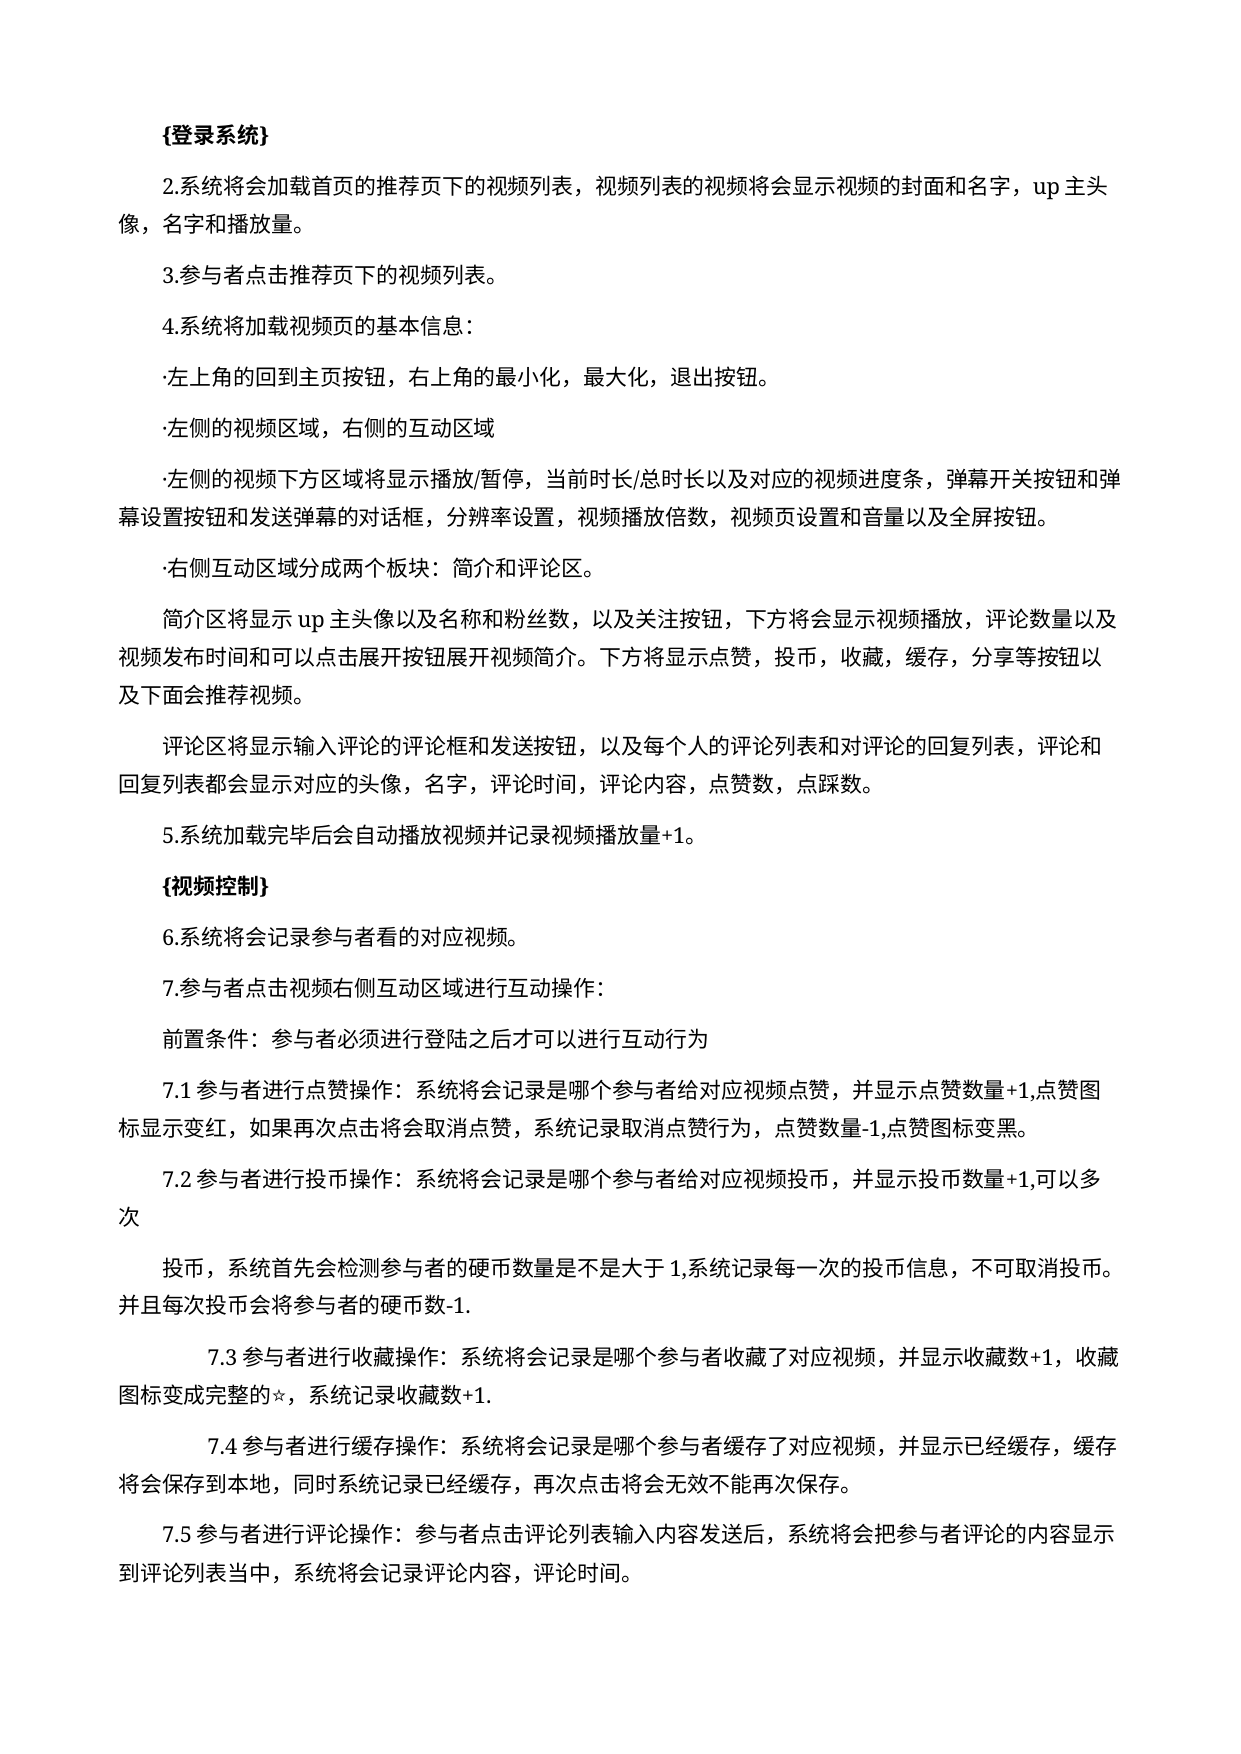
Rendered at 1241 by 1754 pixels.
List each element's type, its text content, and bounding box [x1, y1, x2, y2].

text ·右侧互动区域分成两个板块：简介和评论区。 [118, 551, 1122, 583]
text 7.参与者点击视频右侧互动区域进行互动操作： [118, 971, 1122, 1002]
text ·左侧的视频下方区域将显示播放/暂停，当前时长/总时长以及对应的视频进度条，弹幕开关按钮和弹幕设置按钮和发送弹幕的对话框，分辨率设置，视频播放倍数，视频页设置和音量以及全屏按钮。 [118, 462, 1122, 532]
text 6.系统将会记录参与者看的对应视频。 [118, 920, 1122, 951]
text {登录系统} [118, 118, 1122, 150]
text 评论区将显示输入评论的评论框和发送按钮，以及每个人的评论列表和对评论的回复列表，评论和回复列表都会显示对应的头像，名字，评论时间，评论内容，点赞数，点踩数。 [118, 729, 1122, 798]
text 7.1参与者进行点赞操作：系统将会记录是哪个参与者给对应视频点赞，并显示点赞数量+1,点赞图标显示变红，如果再次点击将会取消点赞，系统记录取消点赞行为，点赞数量-1,点赞图标变黑。 [118, 1073, 1122, 1142]
text 7.3参与者进行收藏操作：系统将会记录是哪个参与者收藏了对应视频，并显示收藏数+1，收藏图标变成完整的⭐，系统记录收藏数+1. [118, 1339, 1122, 1409]
text 简介区将显示up主头像以及名称和粉丝数，以及关注按钮，下方将会显示视频播放，评论数量以及视频发布时间和可以点击展开按钮展开视频简介。下方将显示点赞，投币，收藏，缓存，分享等按钮以及下面会推荐视频。 [118, 602, 1122, 710]
text 4.系统将加载视频页的基本信息： [118, 309, 1122, 341]
text 投币，系统首先会检测参与者的硬币数量是不是大于1,系统记录每一次的投币信息，不可取消投币。并且每次投币会将参与者的硬币数-1. [118, 1251, 1122, 1320]
text ·左上角的回到主页按钮，右上角的最小化，最大化，退出按钮。 [118, 360, 1122, 392]
text {视频控制} [118, 869, 1122, 900]
text 7.2参与者进行投币操作：系统将会记录是哪个参与者给对应视频投币，并显示投币数量+1,可以多次 [118, 1162, 1122, 1231]
text 7.4参与者进行缓存操作：系统将会记录是哪个参与者缓存了对应视频，并显示已经缓存，缓存将会保存到本地，同时系统记录已经缓存，再次点击将会无效不能再次保存。 [118, 1429, 1122, 1498]
text 3.参与者点击推荐页下的视频列表。 [118, 258, 1122, 290]
text 7.5参与者进行评论操作：参与者点击评论列表输入内容发送后，系统将会把参与者评论的内容显示到评论列表当中，系统将会记录评论内容，评论时间。 [118, 1517, 1122, 1587]
text 2.系统将会加载首页的推荐页下的视频列表，视频列表的视频将会显示视频的封面和名字，up主头像，名字和播放量。 [118, 169, 1122, 239]
text 前置条件：参与者必须进行登陆之后才可以进行互动行为 [118, 1022, 1122, 1053]
text ·左侧的视频区域，右侧的互动区域 [118, 411, 1122, 443]
text 5.系统加载完毕后会自动播放视频并记录视频播放量+1。 [118, 818, 1122, 849]
